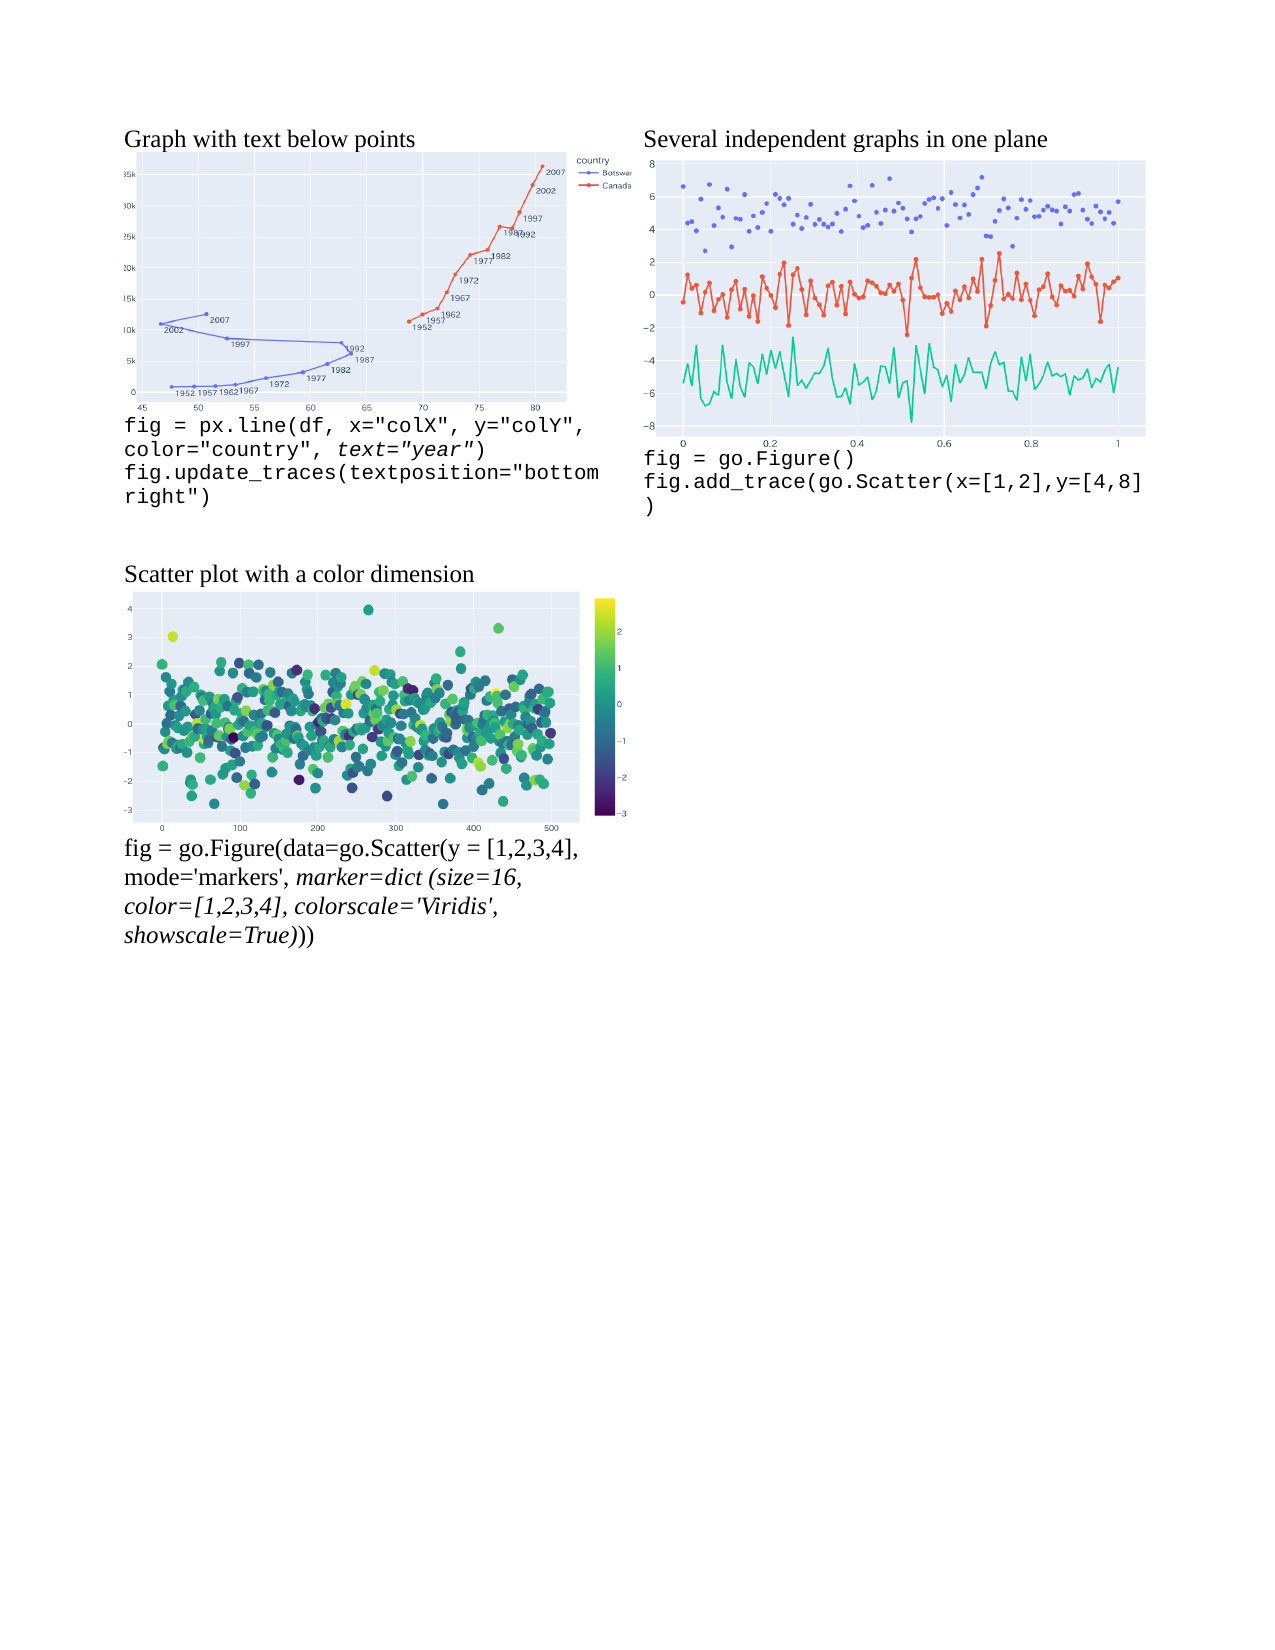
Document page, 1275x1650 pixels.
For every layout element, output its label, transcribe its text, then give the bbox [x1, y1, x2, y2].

table_cell Scatter plot with a color dimension fig = go.Figure(data=go.Scatter(y = [1,2,3,4], mode='markers', marker=dict (size=16, color=[1,2,3,4], colorscale='Viridis', showscale=True))) [118, 553, 637, 954]
picture [123, 152, 632, 415]
picture [643, 152, 1152, 448]
table_cell Several independent graphs in one plane fig = go.Figure() fig.add_trace(go.Scatter(x=[1,2],y=[4,8]) [638, 118, 1157, 553]
table_cell [638, 553, 1157, 954]
table_cell Graph with text below points fig = px.line(df, x="colX", y="colY", color="country", text="year") fig.update_traces(textposition="bottom right") [118, 118, 637, 553]
picture [123, 587, 632, 834]
